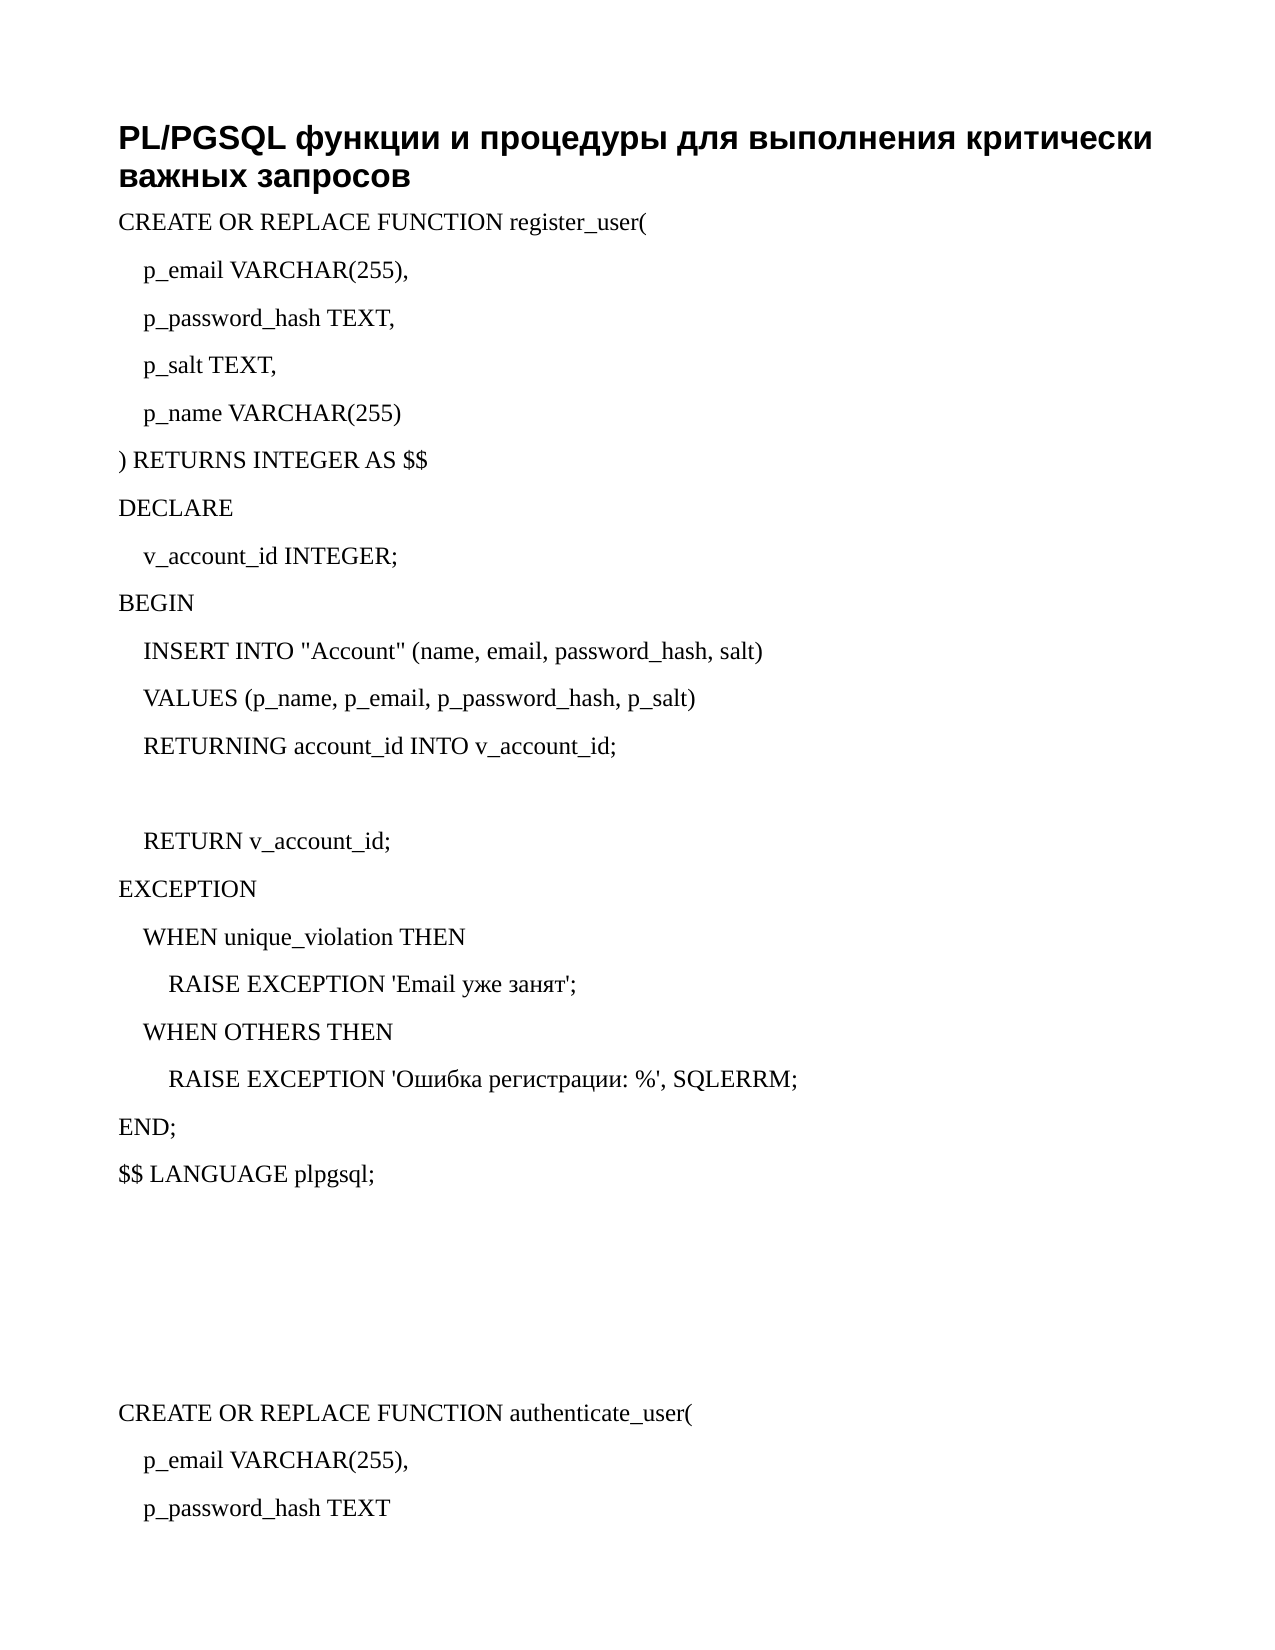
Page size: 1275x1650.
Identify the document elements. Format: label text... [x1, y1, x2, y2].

text v_account_id INTEGER; [118, 541, 1157, 569]
text DECLARE [118, 493, 1157, 522]
text p_email VARCHAR(255), [118, 1445, 1157, 1474]
text p_email VARCHAR(255), [118, 255, 1157, 284]
text INSERT INTO "Account" (name, email, password_hash, salt) [118, 636, 1157, 665]
text $$ LANGUAGE plpgsql; [118, 1159, 1157, 1188]
subtitle PL/PGSQL функции и процедуры для выполнения критически важных запросов [118, 118, 1157, 195]
text RETURN v_account_id; [118, 826, 1157, 855]
text VALUES (p_name, p_email, p_password_hash, p_salt) [118, 683, 1157, 712]
text END; [118, 1112, 1157, 1141]
text ) RETURNS INTEGER AS $$ [118, 446, 1157, 474]
text RAISE EXCEPTION 'Email уже занят'; [118, 969, 1157, 998]
text CREATE OR REPLACE FUNCTION register_user( [118, 207, 1157, 236]
text p_name VARCHAR(255) [118, 398, 1157, 427]
text EXCEPTION [118, 874, 1157, 903]
text RETURNING account_id INTO v_account_id; [118, 731, 1157, 760]
text p_password_hash TEXT [118, 1493, 1157, 1522]
text p_salt TEXT, [118, 350, 1157, 379]
text RAISE EXCEPTION 'Ошибка регистрации: %', SQLERRM; [118, 1064, 1157, 1093]
text WHEN unique_violation THEN [118, 922, 1157, 950]
text BEGIN [118, 588, 1157, 617]
text CREATE OR REPLACE FUNCTION authenticate_user( [118, 1398, 1157, 1426]
text p_password_hash TEXT, [118, 303, 1157, 331]
text WHEN OTHERS THEN [118, 1017, 1157, 1046]
